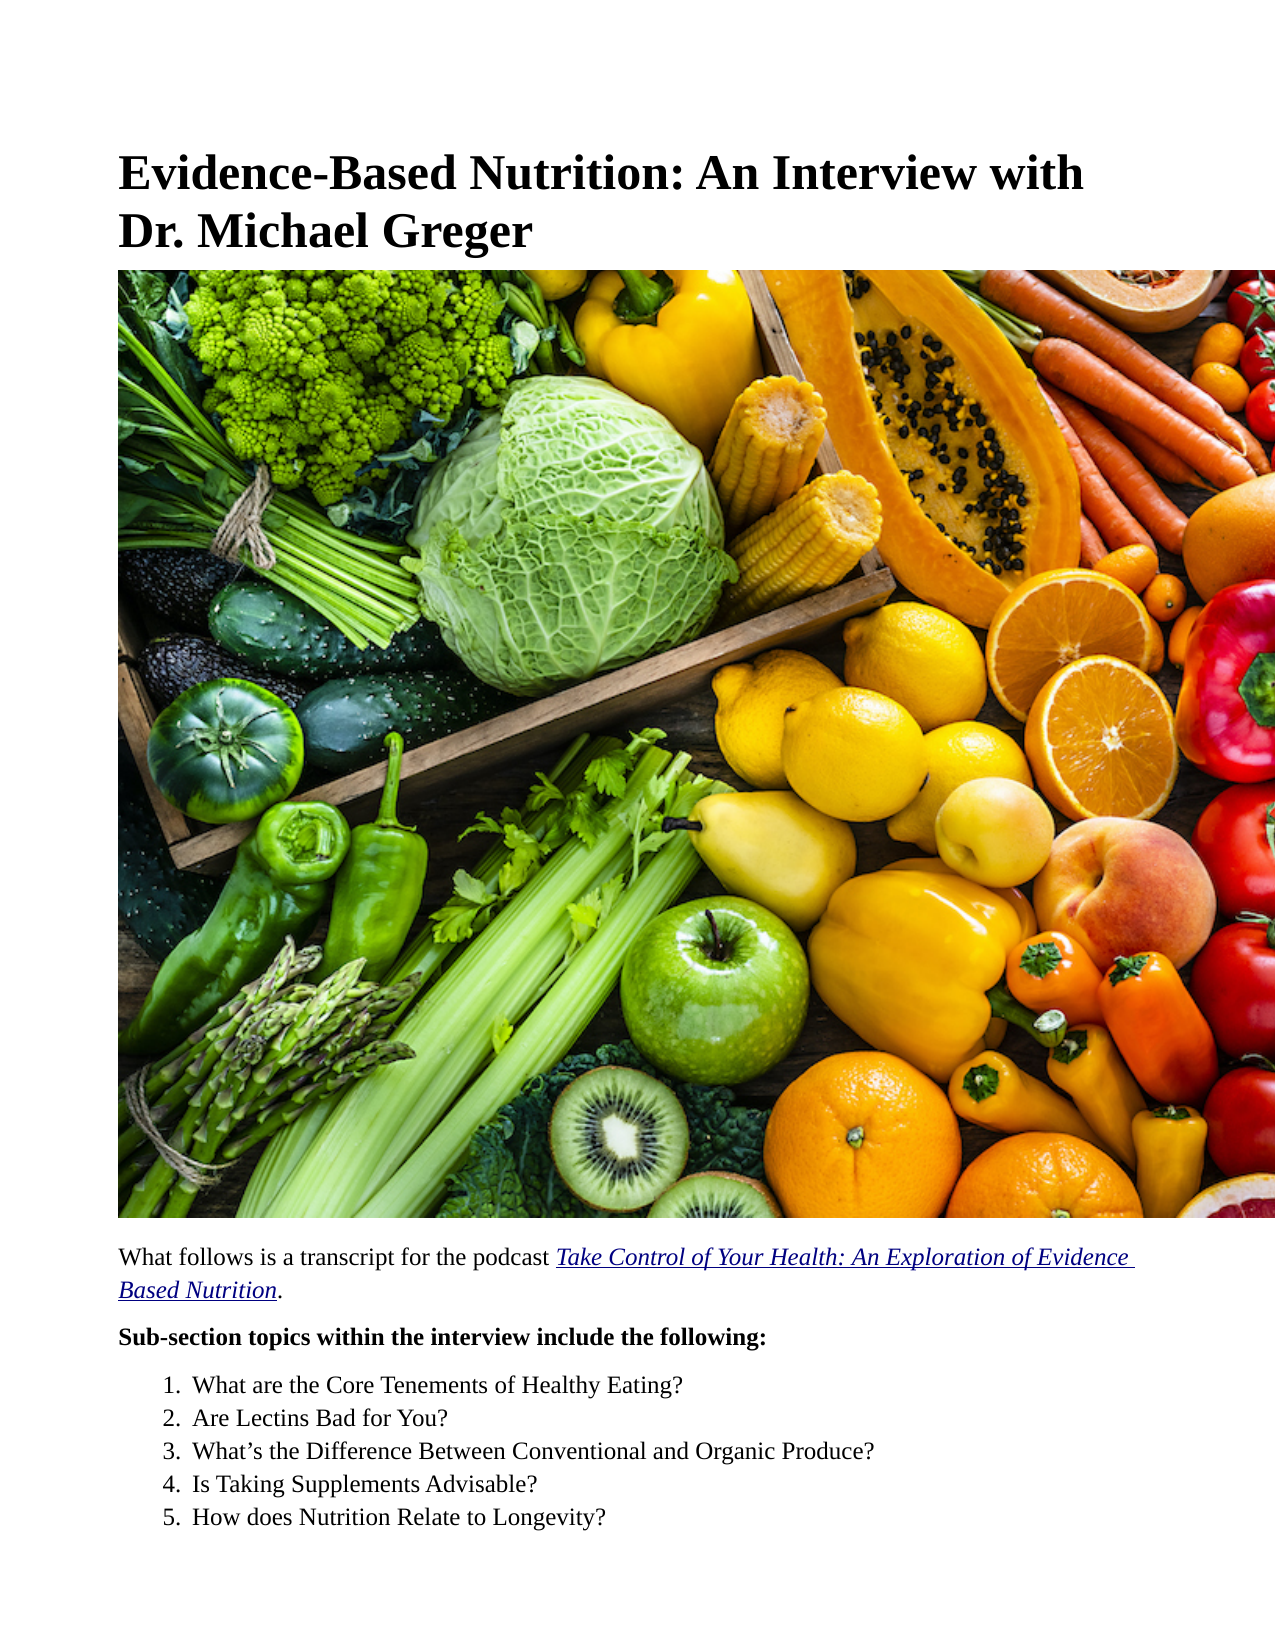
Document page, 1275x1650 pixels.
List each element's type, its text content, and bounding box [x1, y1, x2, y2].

list Are Lectins Bad for You? [162, 1403, 1157, 1432]
list How does Nutrition Relate to Longevity? [162, 1502, 1157, 1531]
list What are the Core Tenements of Healthy Eating? [162, 1370, 1157, 1399]
text Sub-section topics within the interview include the following: [118, 1322, 1157, 1351]
subtitle Evidence-Based Nutrition: An Interview with Dr. Michael Greger [118, 143, 1157, 258]
list What’s the Difference Between Conventional and Organic Produce? [162, 1436, 1157, 1465]
list Is Taking Supplements Advisable? [162, 1469, 1157, 1498]
text What follows is a transcript for the podcast Take Control of Your Health: An Exploration of Evidence Based Nutrition. [118, 1242, 1157, 1303]
picture [118, 270, 1275, 1218]
